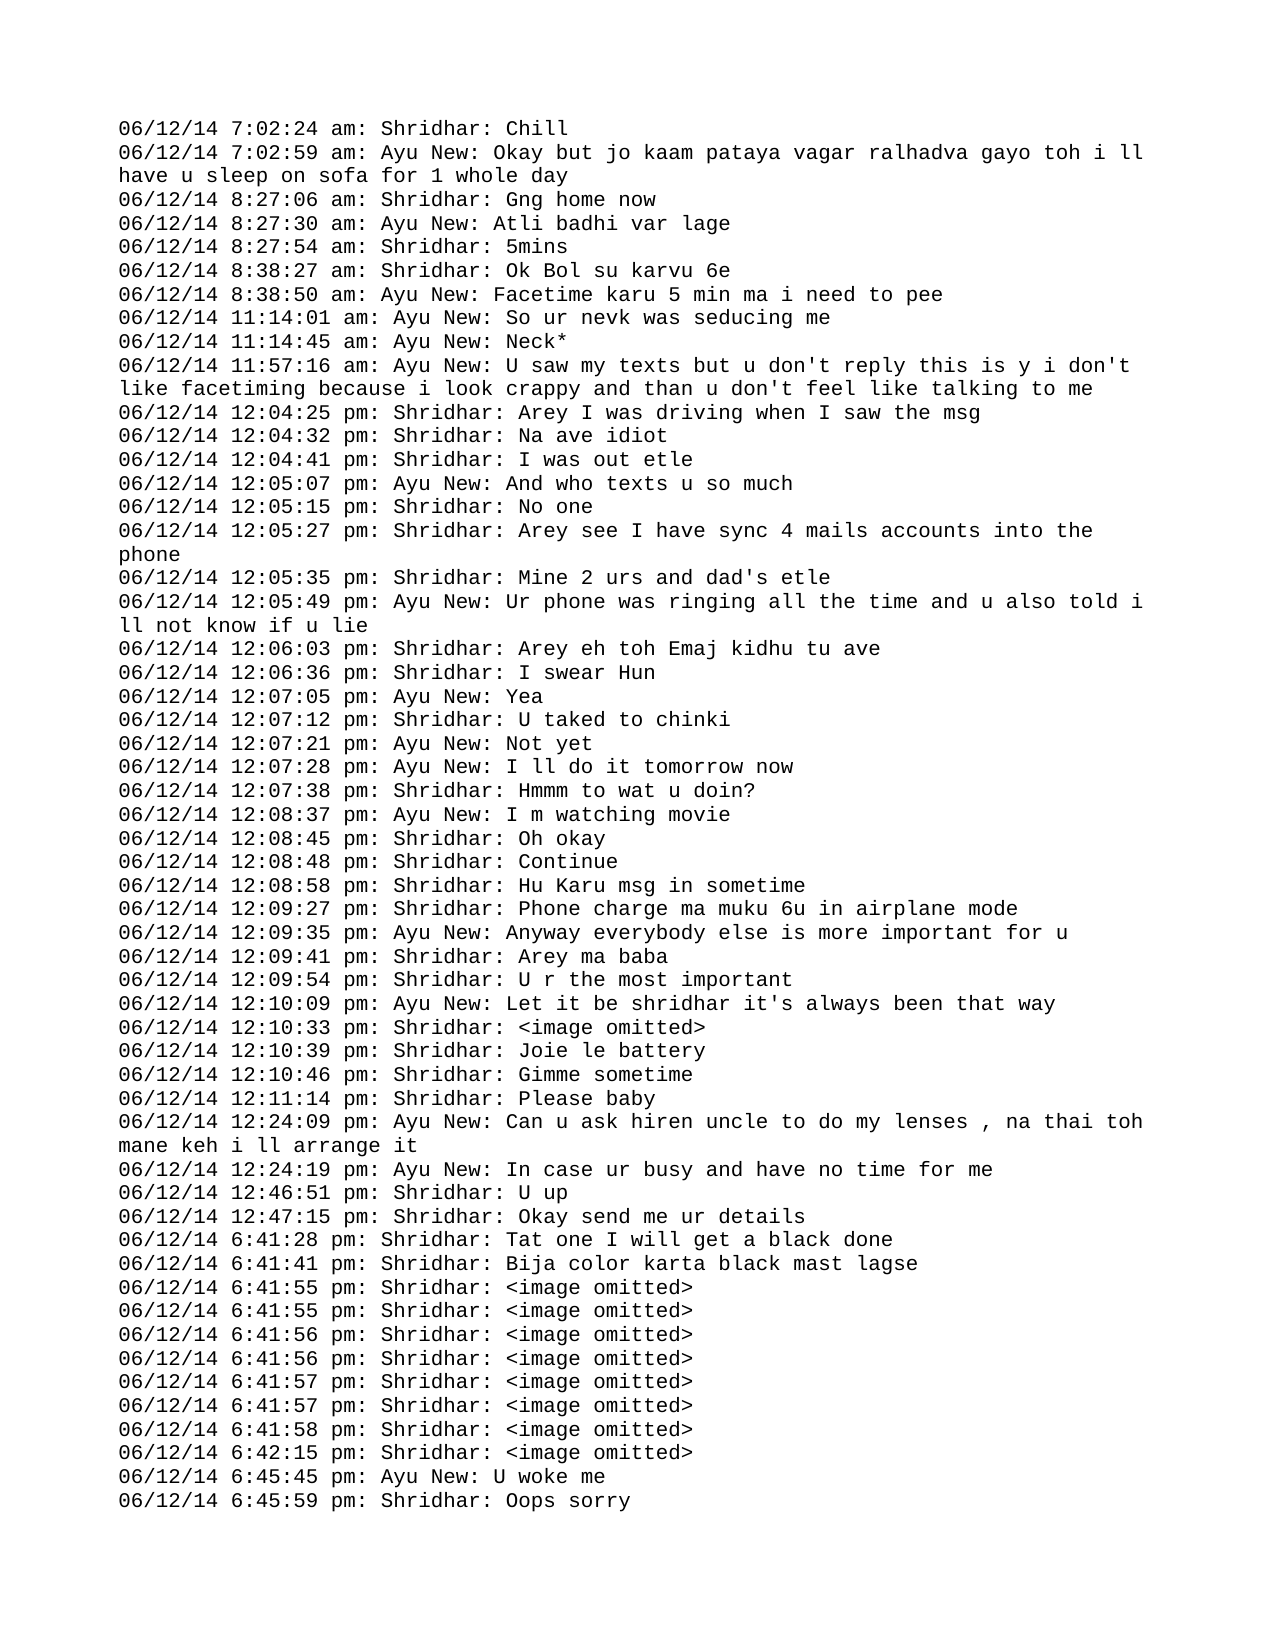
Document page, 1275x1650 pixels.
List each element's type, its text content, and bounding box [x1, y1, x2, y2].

text 06/12/14 12:07:38 pm: Shridhar: Hmmm to wat u doin? [118, 780, 1157, 804]
text 06/12/14 12:07:21 pm: Ayu New: Not yet [118, 733, 1157, 757]
text 06/12/14 12:07:28 pm: Ayu New: I ll do it tomorrow now [118, 757, 1157, 780]
text 06/12/14 6:41:56 pm: Shridhar: <image omitted> [118, 1348, 1157, 1371]
text 06/12/14 8:38:27 am: Shridhar: Ok Bol su karvu 6e [118, 260, 1157, 284]
text 06/12/14 6:45:59 pm: Shridhar: Oops sorry [118, 1489, 1157, 1513]
text 06/12/14 12:09:35 pm: Ayu New: Anyway everybody else is more important for u [118, 922, 1157, 946]
text 06/12/14 11:57:16 am: Ayu New: U saw my texts but u don't reply this is y i don't like facetiming because i look crappy and than u don't feel like talking to me [118, 354, 1157, 402]
text 06/12/14 12:09:41 pm: Shridhar: Arey ma baba [118, 946, 1157, 969]
text 06/12/14 8:27:06 am: Shridhar: Gng home now [118, 189, 1157, 213]
text 06/12/14 12:24:09 pm: Ayu New: Can u ask hiren uncle to do my lenses , na thai toh mane keh i ll arrange it [118, 1111, 1157, 1158]
text 06/12/14 6:41:57 pm: Shridhar: <image omitted> [118, 1371, 1157, 1395]
text 06/12/14 6:41:41 pm: Shridhar: Bija color karta black mast lagse [118, 1253, 1157, 1277]
text 06/12/14 12:07:12 pm: Shridhar: U taked to chinki [118, 709, 1157, 733]
text 06/12/14 12:07:05 pm: Ayu New: Yea [118, 686, 1157, 709]
text 06/12/14 6:42:15 pm: Shridhar: <image omitted> [118, 1442, 1157, 1466]
text 06/12/14 6:41:58 pm: Shridhar: <image omitted> [118, 1419, 1157, 1442]
text 06/12/14 11:14:45 am: Ayu New: Neck* [118, 331, 1157, 354]
text 06/12/14 12:10:39 pm: Shridhar: Joie le battery [118, 1040, 1157, 1064]
text 06/12/14 12:24:19 pm: Ayu New: In case ur busy and have no time for me [118, 1158, 1157, 1182]
text 06/12/14 6:45:45 pm: Ayu New: U woke me [118, 1466, 1157, 1489]
text 06/12/14 6:41:56 pm: Shridhar: <image omitted> [118, 1324, 1157, 1348]
text 06/12/14 12:11:14 pm: Shridhar: Please baby [118, 1088, 1157, 1111]
text 06/12/14 6:41:57 pm: Shridhar: <image omitted> [118, 1395, 1157, 1419]
text 06/12/14 8:27:30 am: Ayu New: Atli badhi var lage [118, 213, 1157, 236]
text 06/12/14 8:38:50 am: Ayu New: Facetime karu 5 min ma i need to pee [118, 284, 1157, 307]
text 06/12/14 12:05:35 pm: Shridhar: Mine 2 urs and dad's etle [118, 567, 1157, 591]
text 06/12/14 12:04:41 pm: Shridhar: I was out etle [118, 449, 1157, 473]
text 06/12/14 6:41:55 pm: Shridhar: <image omitted> [118, 1300, 1157, 1324]
text 06/12/14 12:09:27 pm: Shridhar: Phone charge ma muku 6u in airplane mode [118, 898, 1157, 922]
text 06/12/14 12:04:25 pm: Shridhar: Arey I was driving when I saw the msg [118, 402, 1157, 426]
text 06/12/14 12:10:33 pm: Shridhar: <image omitted> [118, 1017, 1157, 1040]
text 06/12/14 12:05:49 pm: Ayu New: Ur phone was ringing all the time and u also told i ll not know if u lie [118, 591, 1157, 638]
text 06/12/14 12:08:45 pm: Shridhar: Oh okay [118, 827, 1157, 851]
text 06/12/14 12:10:46 pm: Shridhar: Gimme sometime [118, 1064, 1157, 1088]
text 06/12/14 7:02:24 am: Shridhar: Chill [118, 118, 1157, 142]
text 06/12/14 8:27:54 am: Shridhar: 5mins [118, 236, 1157, 260]
text 06/12/14 12:06:36 pm: Shridhar: I swear Hun [118, 662, 1157, 686]
text 06/12/14 12:05:27 pm: Shridhar: Arey see I have sync 4 mails accounts into the phone [118, 520, 1157, 567]
text 06/12/14 12:09:54 pm: Shridhar: U r the most important [118, 969, 1157, 993]
text 06/12/14 12:08:37 pm: Ayu New: I m watching movie [118, 804, 1157, 827]
text 06/12/14 12:47:15 pm: Shridhar: Okay send me ur details [118, 1206, 1157, 1229]
text 06/12/14 12:04:32 pm: Shridhar: Na ave idiot [118, 426, 1157, 449]
text 06/12/14 12:08:48 pm: Shridhar: Continue [118, 851, 1157, 875]
text 06/12/14 12:08:58 pm: Shridhar: Hu Karu msg in sometime [118, 875, 1157, 898]
text 06/12/14 12:10:09 pm: Ayu New: Let it be shridhar it's always been that way [118, 993, 1157, 1017]
text 06/12/14 12:46:51 pm: Shridhar: U up [118, 1182, 1157, 1206]
text 06/12/14 7:02:59 am: Ayu New: Okay but jo kaam pataya vagar ralhadva gayo toh i ll have u sleep on sofa for 1 whole day [118, 142, 1157, 189]
text 06/12/14 6:41:28 pm: Shridhar: Tat one I will get a black done [118, 1229, 1157, 1253]
text 06/12/14 11:14:01 am: Ayu New: So ur nevk was seducing me [118, 307, 1157, 331]
text 06/12/14 12:05:15 pm: Shridhar: No one [118, 496, 1157, 520]
text 06/12/14 12:06:03 pm: Shridhar: Arey eh toh Emaj kidhu tu ave [118, 638, 1157, 662]
text 06/12/14 6:41:55 pm: Shridhar: <image omitted> [118, 1277, 1157, 1300]
text 06/12/14 12:05:07 pm: Ayu New: And who texts u so much [118, 473, 1157, 496]
